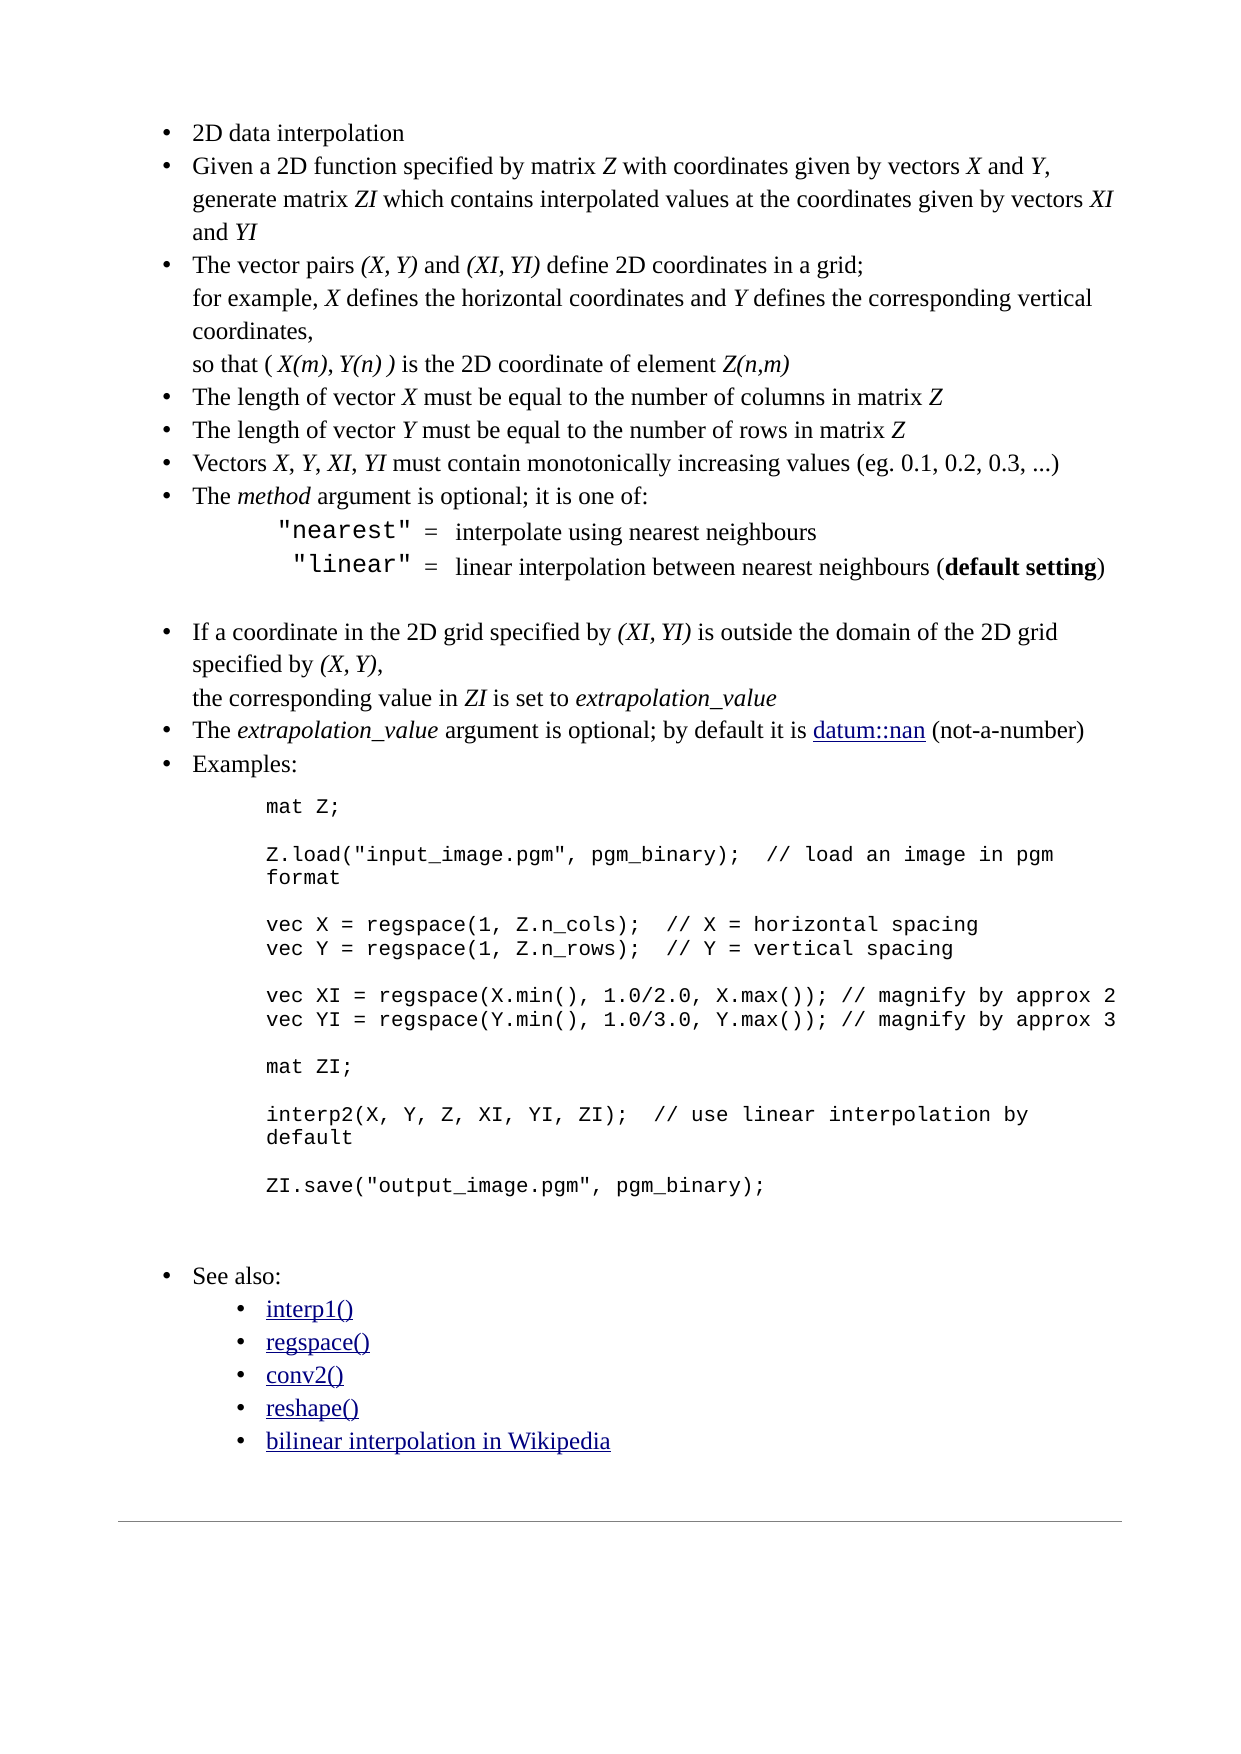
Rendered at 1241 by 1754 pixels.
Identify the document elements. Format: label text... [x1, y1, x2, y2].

list The length of vector X must be equal to the number of columns in matrix Z [162, 382, 1122, 411]
list vec Y = regspace(1, Z.n_rows); // Y = vertical spacing [236, 938, 1122, 962]
table_cell linear interpolation between nearest neighbours (default setting) [452, 549, 1114, 583]
list The method argument is optional; it is one of: [162, 481, 1122, 510]
list If a coordinate in the 2D grid specified by (XI, YI) is outside the domain of the 2D grid specified by (X, Y), the corresponding value in ZI is set to extrapolation_value [162, 617, 1122, 711]
list reshape() [236, 1393, 1122, 1422]
list mat Z; [236, 796, 1122, 820]
list interp1() [236, 1294, 1122, 1322]
list mat ZI; [236, 1056, 1122, 1080]
table_cell = [415, 549, 452, 583]
list The vector pairs (X, Y) and (XI, YI) define 2D coordinates in a grid; for example, X defines the horizontal coordinates and Y defines the corresponding vertical coordinates, so that ( X(m), Y(n) ) is the 2D coordinate of element Z(n,m) [162, 250, 1122, 378]
table_cell "linear" [266, 549, 415, 583]
list vec YI = regspace(Y.min(), 1.0/3.0, Y.max()); // magnify by approx 3 [236, 1009, 1122, 1033]
list vec XI = regspace(X.min(), 1.0/2.0, X.max()); // magnify by approx 2 [236, 985, 1122, 1009]
list ZI.save("output_image.pgm", pgm_binary); [236, 1174, 1122, 1198]
list Vectors X, Y, XI, YI must contain monotonically increasing values (eg. 0.1, 0.2, 0.3, ...) [162, 448, 1122, 477]
list 2D data interpolation [162, 118, 1122, 147]
list The extrapolation_value argument is optional; by default it is datum::nan (not-a-number) [162, 716, 1122, 744]
list The length of vector Y must be equal to the number of rows in matrix Z [162, 415, 1122, 444]
table_header interpolate using nearest neighbours [452, 514, 1114, 549]
list vec X = regspace(1, Z.n_cols); // X = horizontal spacing [236, 914, 1122, 938]
list See also: [162, 1261, 1122, 1289]
list regspace() [236, 1327, 1122, 1356]
list interp2(X, Y, Z, XI, YI, ZI); // use linear interpolation by default [236, 1104, 1122, 1151]
list conv2() [236, 1360, 1122, 1388]
table_header = [415, 514, 452, 549]
list bilinear interpolation in Wikipedia [236, 1426, 1122, 1454]
list Z.load("input_image.pgm", pgm_binary); // load an image in pgm format [236, 843, 1122, 891]
list Examples: [162, 749, 1122, 777]
list Given a 2D function specified by matrix Z with coordinates given by vectors X and Y, generate matrix ZI which contains interpolated values at the coordinates given by vectors XI and YI [162, 151, 1122, 246]
table_header "nearest" [266, 514, 415, 549]
